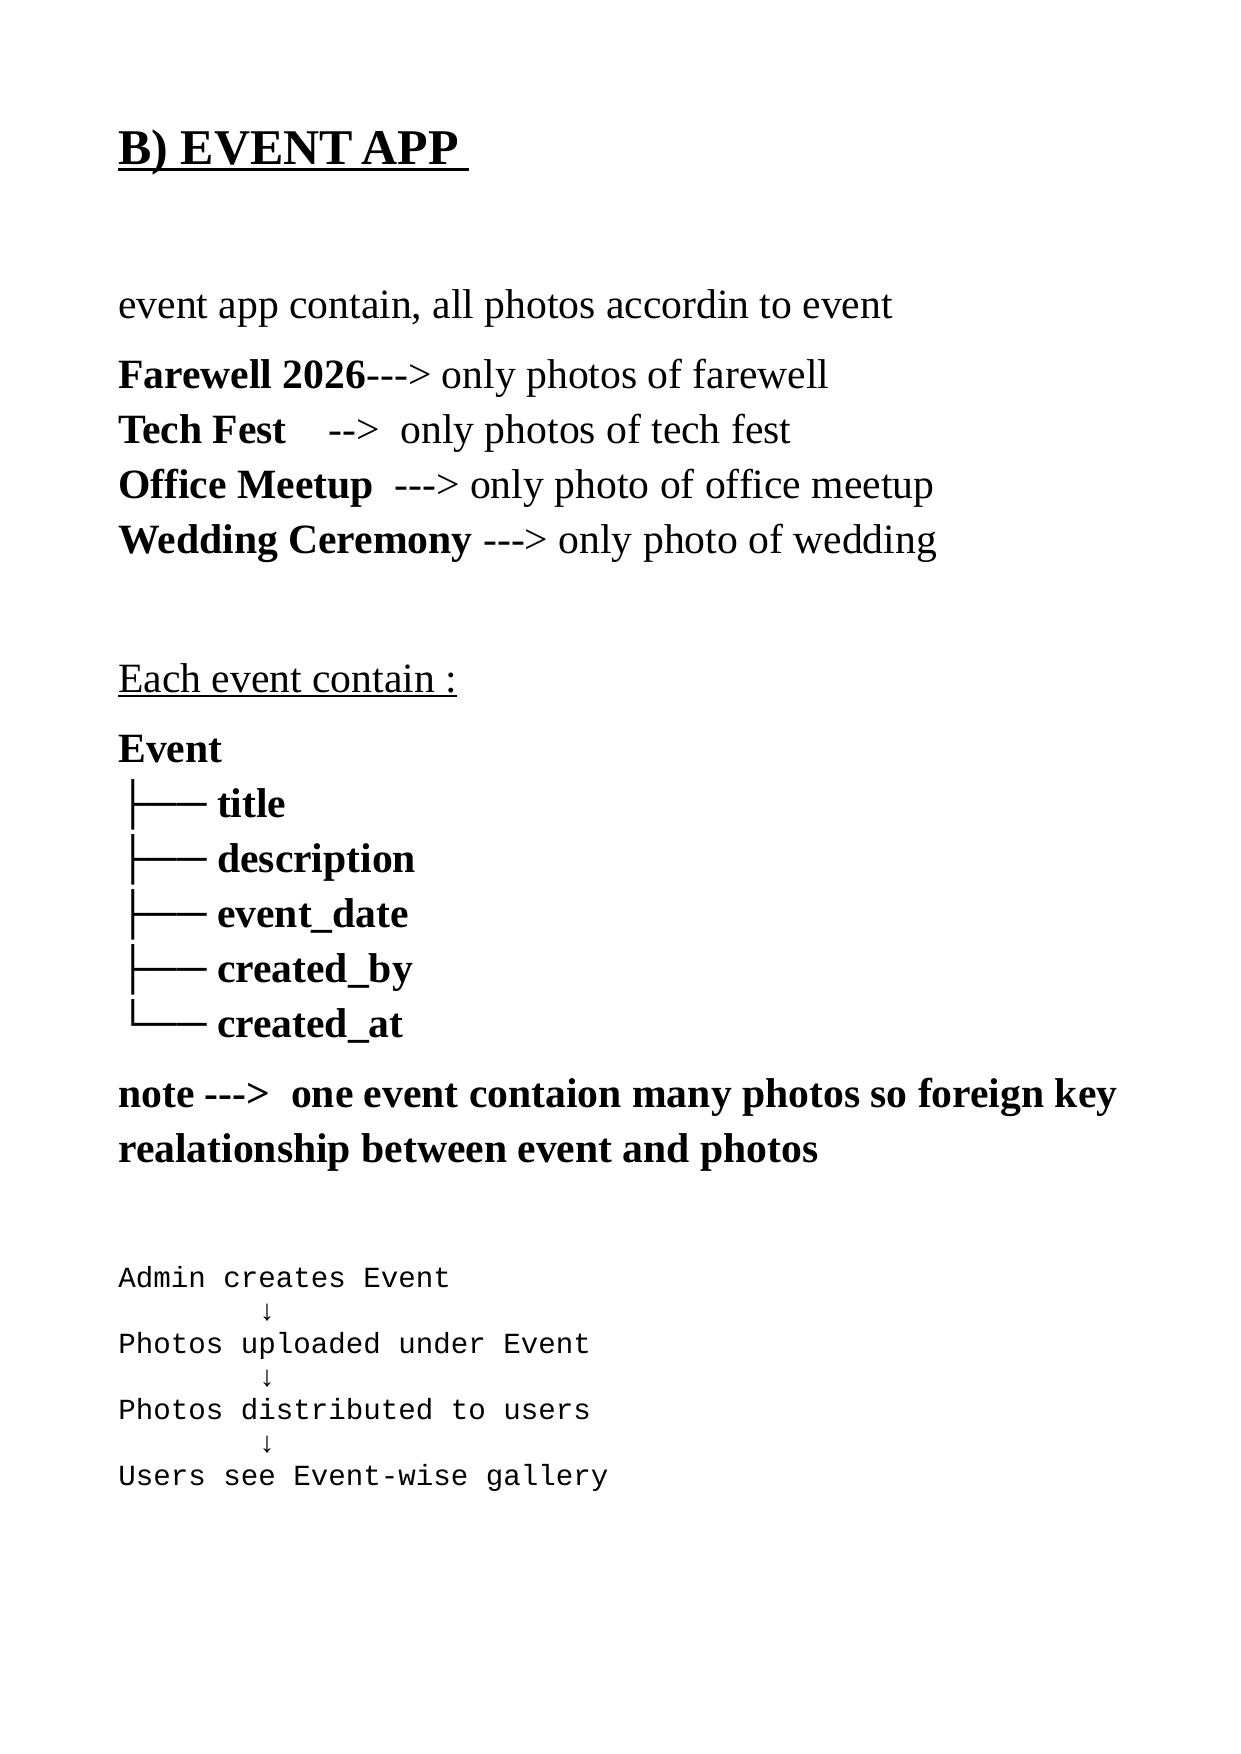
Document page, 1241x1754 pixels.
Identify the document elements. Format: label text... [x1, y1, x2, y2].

text Event ├── title ├── description ├── event_date ├── created_by └── created_at [118, 723, 1122, 1047]
text Photos distributed to users [118, 1395, 1122, 1428]
text Each event contain : [118, 654, 1122, 702]
text Users see Event-wise gallery [118, 1461, 1122, 1494]
text Photos uploaded under Event [118, 1329, 1122, 1362]
text B) EVENT APP [118, 118, 1122, 176]
text Farewell 2026---> only photos of farewell Tech Fest --> only photos of tech fest Office Meetup ---> only photo of office meetup Wedding Ceremony ---> only photo of wedding [118, 349, 1122, 562]
text ↓ [118, 1362, 1122, 1395]
text Admin creates Event [118, 1263, 1122, 1296]
text ↓ [118, 1428, 1122, 1461]
text event app contain, all photos accordin to event [118, 279, 1122, 327]
text ↓ [118, 1296, 1122, 1329]
text note ---> one event contaion many photos so foreign key realationship between event and photos [118, 1069, 1122, 1172]
